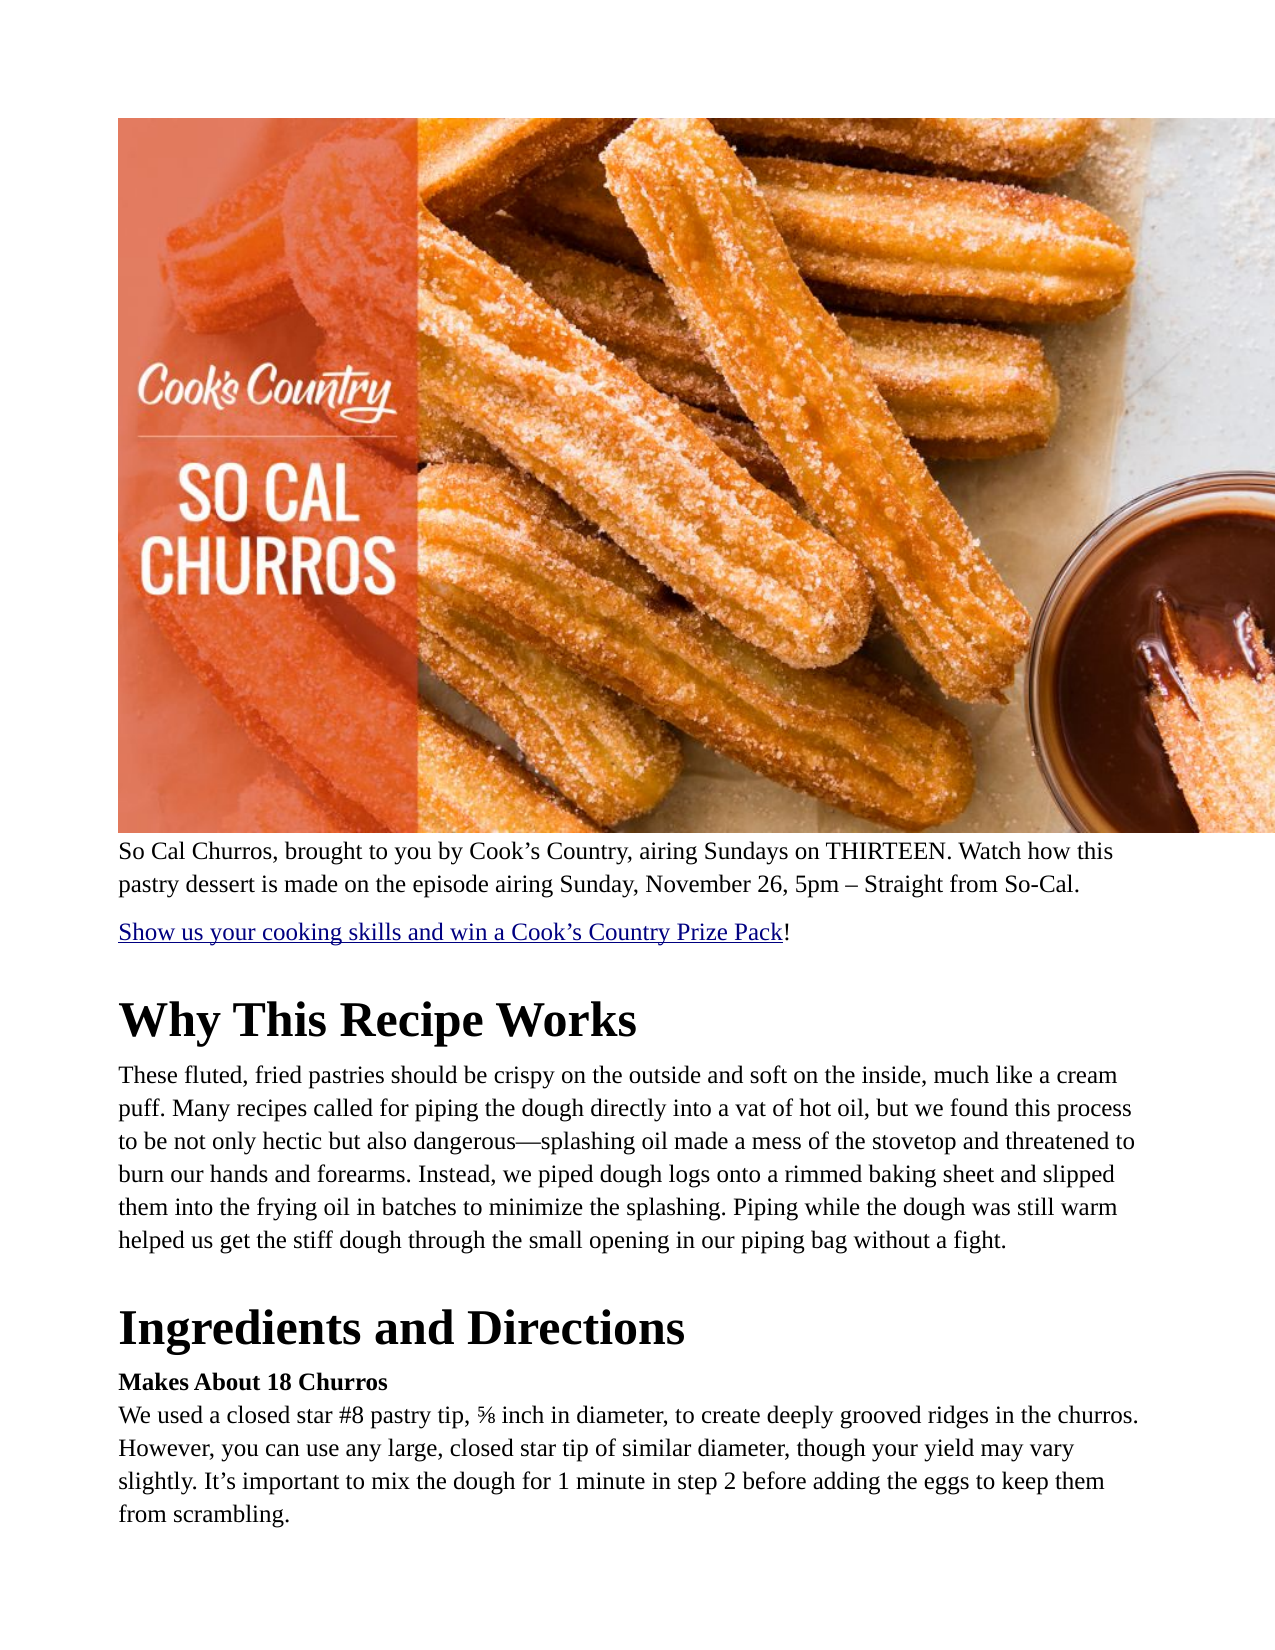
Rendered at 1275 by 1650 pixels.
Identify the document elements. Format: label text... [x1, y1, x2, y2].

text So Cal Churros, brought to you by Cook’s Country, airing Sundays on THIRTEEN. Watch how this pastry dessert is made on the episode airing Sunday, November 26, 5pm – Straight from So-Cal. [118, 833, 1157, 898]
subtitle Why This Recipe Works [118, 990, 1157, 1047]
picture [118, 118, 1275, 833]
text Makes About 18 Churros We used a closed star #8 pastry tip, ⅝ inch in diameter, to create deeply grooved ridges in the churros. However, you can use any large, closed star tip of similar diameter, though your yield may vary slightly. It’s important to mix the dough for 1 minute in step 2 before adding the eggs to keep them from scrambling. [118, 1367, 1157, 1528]
text Show us your cooking skills and win a Cook’s Country Prize Pack! [118, 917, 1157, 946]
subtitle Ingredients and Directions [118, 1297, 1157, 1355]
text These fluted, fried pastries should be crispy on the outside and soft on the inside, much like a cream puff. Many recipes called for piping the dough directly into a vat of hot oil, but we found this process to be not only hectic but also dangerous—splashing oil made a mess of the stovetop and threatened to burn our hands and forearms. Instead, we piped dough logs onto a rimmed baking sheet and slipped them into the frying oil in batches to minimize the splashing. Piping while the dough was still warm helped us get the stiff dough through the small opening in our piping bag without a fight. [118, 1060, 1157, 1253]
